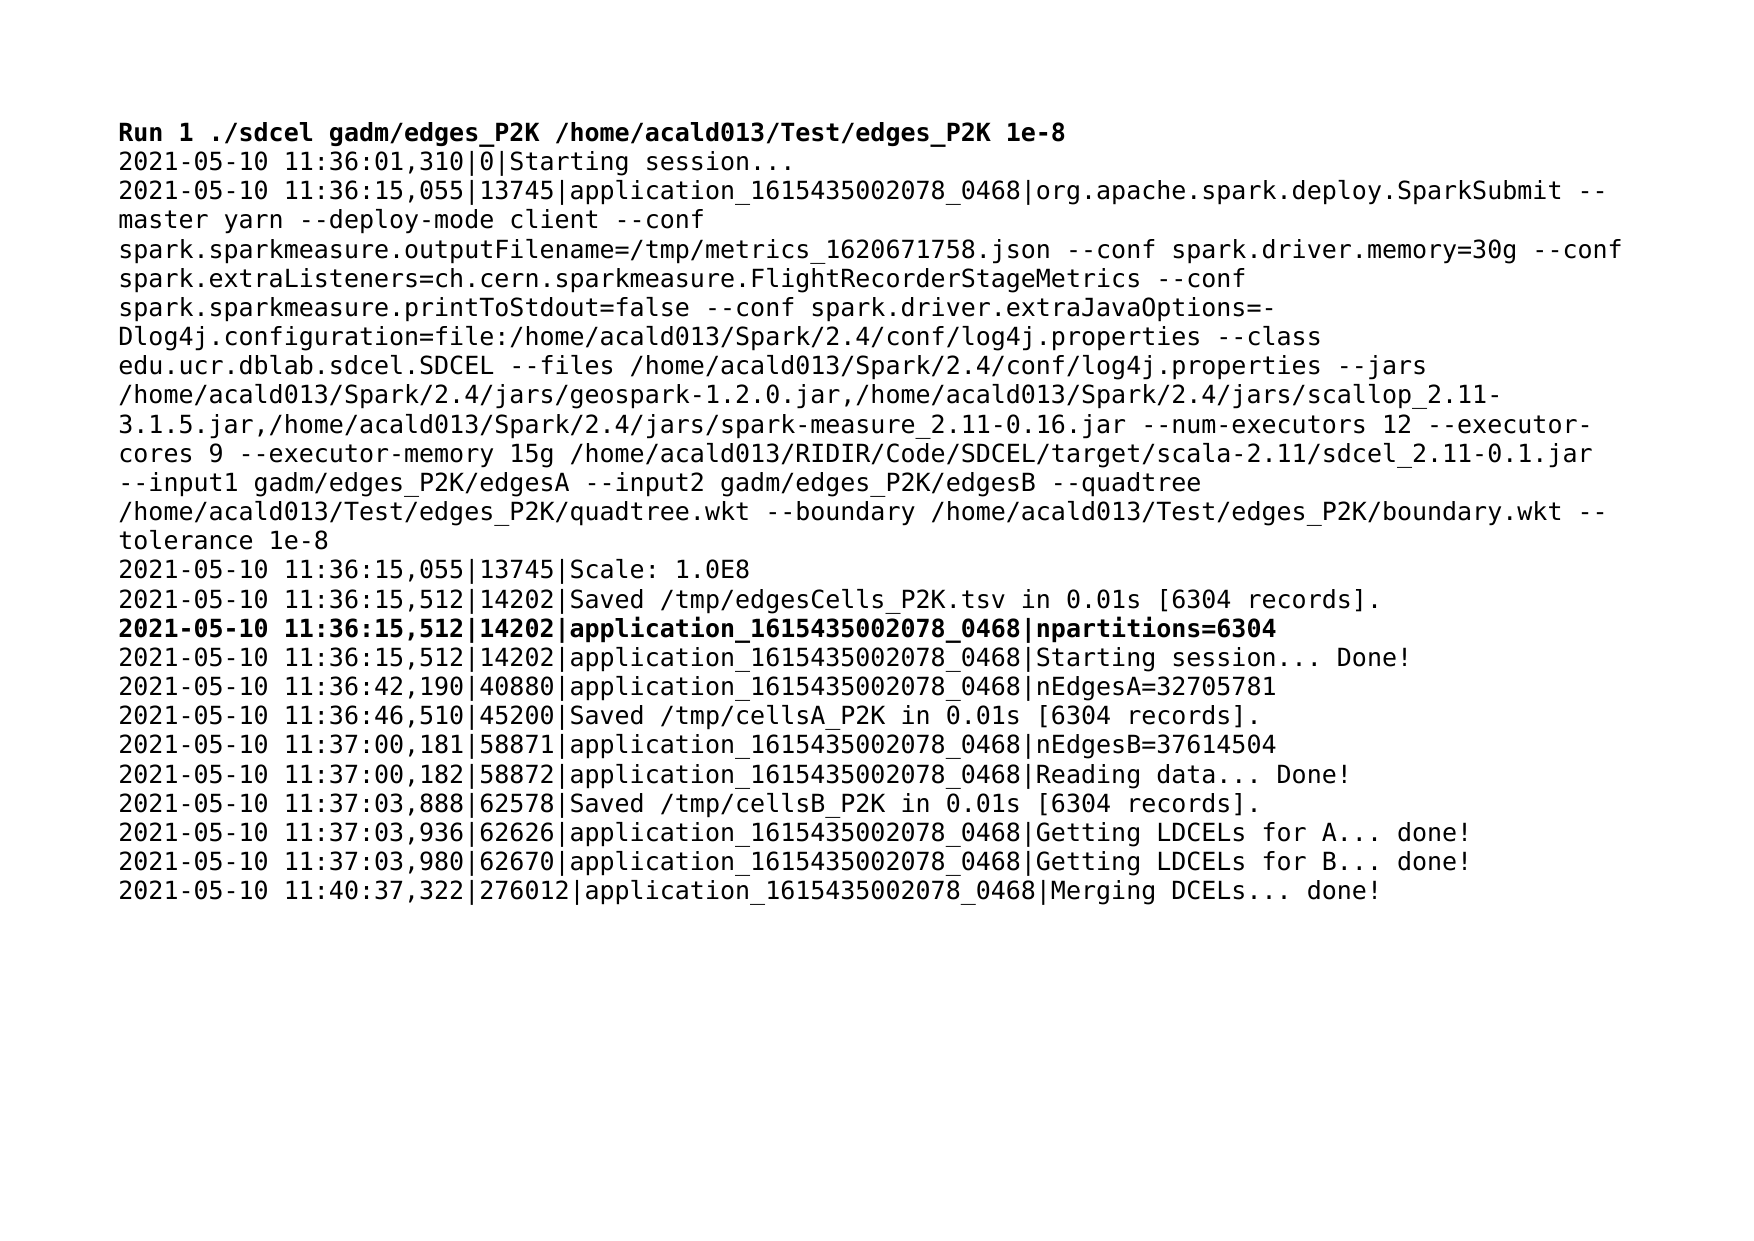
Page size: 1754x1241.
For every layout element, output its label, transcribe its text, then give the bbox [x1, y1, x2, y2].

text 2021-05-10 11:36:15,512|14202|application_1615435002078_0468|Starting session... Done! [118, 643, 1636, 672]
text 2021-05-10 11:36:46,510|45200|Saved /tmp/cellsA_P2K in 0.01s [6304 records]. [118, 701, 1636, 731]
text 2021-05-10 11:36:15,512|14202|application_1615435002078_0468|npartitions=6304 [118, 614, 1636, 643]
text 2021-05-10 11:40:37,322|276012|application_1615435002078_0468|Merging DCELs... done! [118, 876, 1636, 906]
text 2021-05-10 11:36:42,190|40880|application_1615435002078_0468|nEdgesA=32705781 [118, 672, 1636, 701]
text Run 1 ./sdcel gadm/edges_P2K /home/acald013/Test/edges_P2K 1e-8 [118, 118, 1636, 147]
text 2021-05-10 11:36:15,055|13745|application_1615435002078_0468|org.apache.spark.deploy.SparkSubmit --master yarn --deploy-mode client --conf spark.sparkmeasure.outputFilename=/tmp/metrics_1620671758.json --conf spark.driver.memory=30g --conf spark.extraListeners=ch.cern.sparkmeasure.FlightRecorderStageMetrics --conf spark.sparkmeasure.printToStdout=false --conf spark.driver.extraJavaOptions=-Dlog4j.configuration=file:/home/acald013/Spark/2.4/conf/log4j.properties --class edu.ucr.dblab.sdcel.SDCEL --files /home/acald013/Spark/2.4/conf/log4j.properties --jars /home/acald013/Spark/2.4/jars/geospark-1.2.0.jar,/home/acald013/Spark/2.4/jars/scallop_2.11-3.1.5.jar,/home/acald013/Spark/2.4/jars/spark-measure_2.11-0.16.jar --num-executors 12 --executor-cores 9 --executor-memory 15g /home/acald013/RIDIR/Code/SDCEL/target/scala-2.11/sdcel_2.11-0.1.jar --input1 gadm/edges_P2K/edgesA --input2 gadm/edges_P2K/edgesB --quadtree /home/acald013/Test/edges_P2K/quadtree.wkt --boundary /home/acald013/Test/edges_P2K/boundary.wkt --tolerance 1e-8 [118, 176, 1636, 556]
text 2021-05-10 11:37:03,936|62626|application_1615435002078_0468|Getting LDCELs for A... done! [118, 818, 1636, 847]
text 2021-05-10 11:36:01,310|0|Starting session... [118, 147, 1636, 176]
text 2021-05-10 11:37:00,182|58872|application_1615435002078_0468|Reading data... Done! [118, 760, 1636, 789]
text 2021-05-10 11:36:15,055|13745|Scale: 1.0E8 [118, 556, 1636, 585]
text 2021-05-10 11:37:03,980|62670|application_1615435002078_0468|Getting LDCELs for B... done! [118, 847, 1636, 876]
text 2021-05-10 11:37:00,181|58871|application_1615435002078_0468|nEdgesB=37614504 [118, 731, 1636, 760]
text 2021-05-10 11:37:03,888|62578|Saved /tmp/cellsB_P2K in 0.01s [6304 records]. [118, 789, 1636, 818]
text 2021-05-10 11:36:15,512|14202|Saved /tmp/edgesCells_P2K.tsv in 0.01s [6304 records]. [118, 585, 1636, 614]
